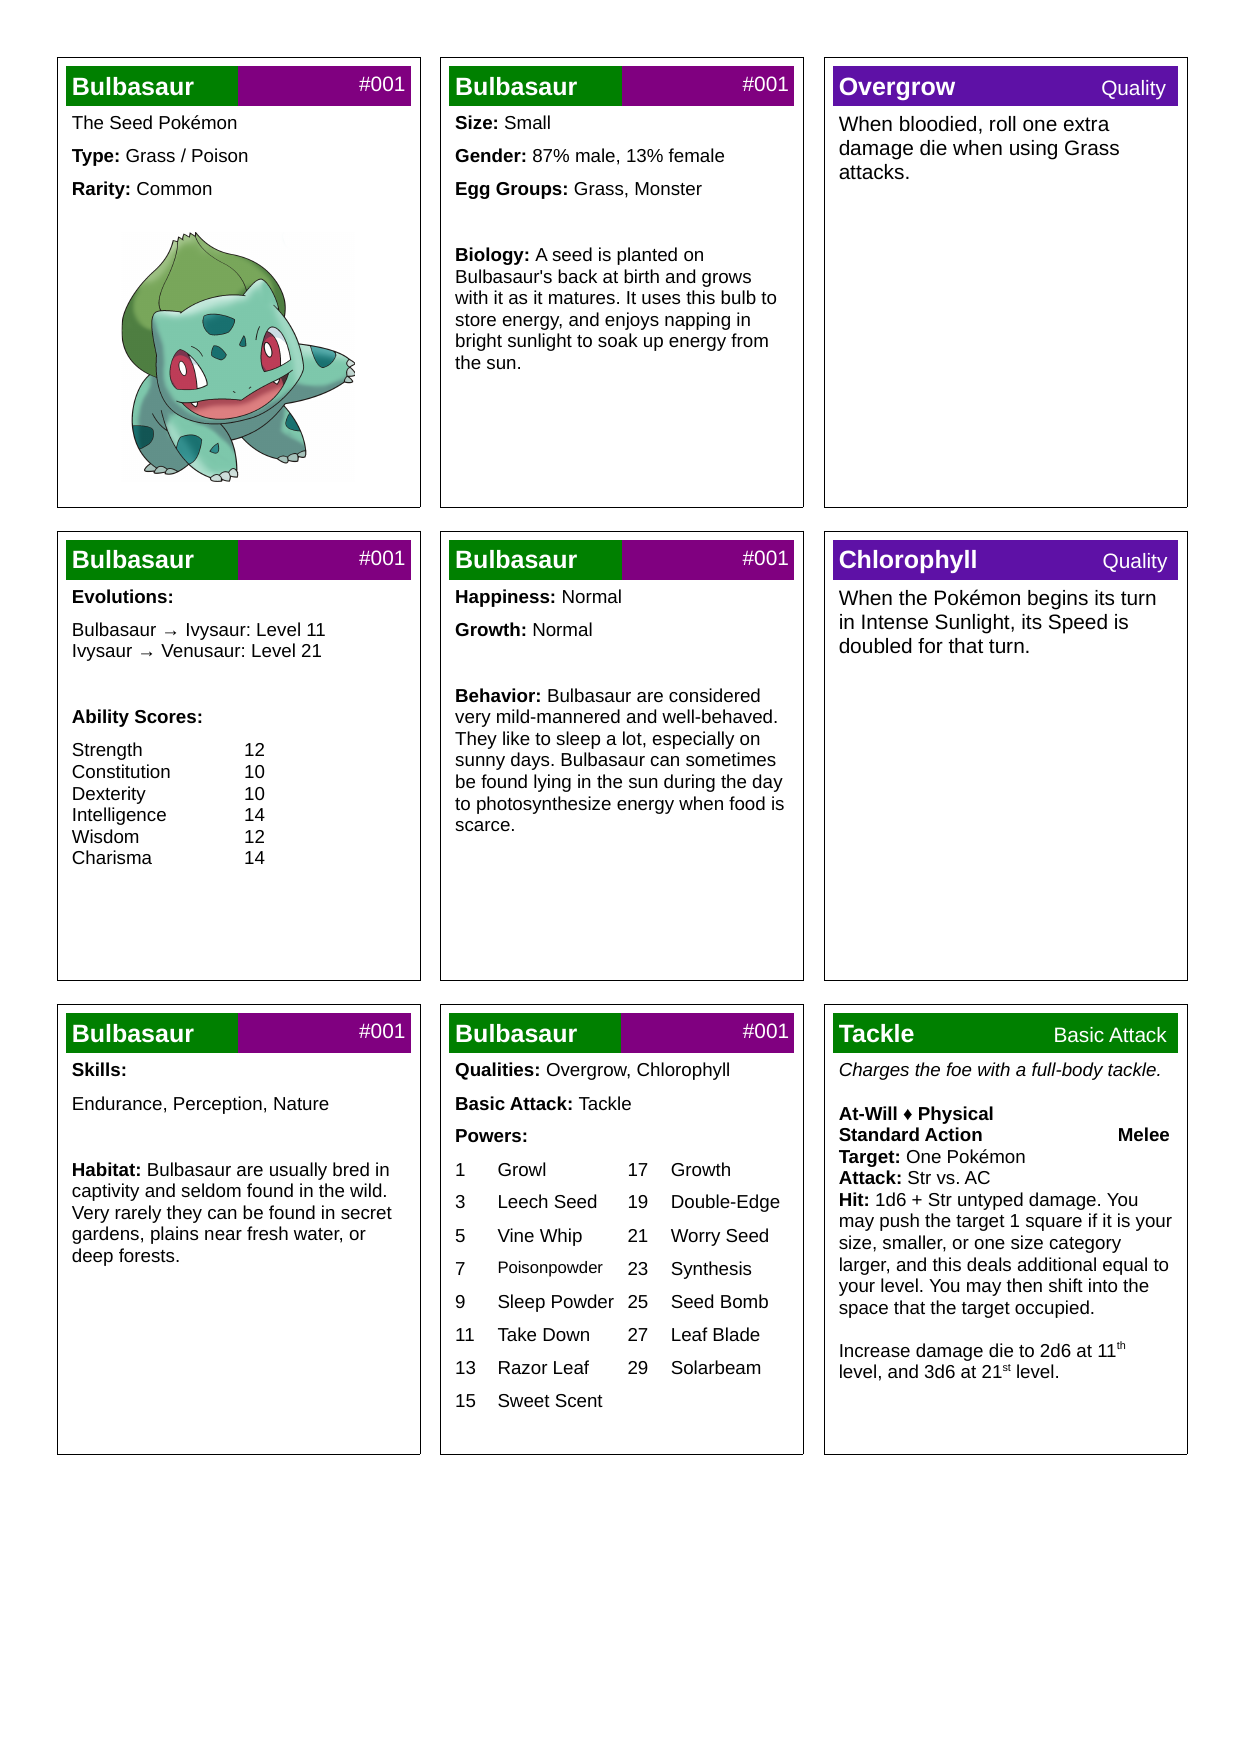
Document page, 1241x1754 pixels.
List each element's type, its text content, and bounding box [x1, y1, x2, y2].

table_cell 5 [449, 1219, 491, 1252]
table_header Bulbasaur [66, 1013, 238, 1053]
table_cell [66, 668, 411, 700]
table_header #001 [238, 66, 411, 106]
table_cell 9 [449, 1285, 491, 1318]
table_cell Behavior: Bulbasaur are considered very mild-mannered and well-behaved. They like to sleep a lot, especially on sunny days. Bulbasaur can sometimes be found lying in the sun during the day to photosynthesize energy when food is scarce. [449, 679, 794, 841]
picture [121, 232, 355, 482]
table_cell Razor Leaf [491, 1351, 621, 1384]
table_header Bulbasaur [66, 540, 238, 580]
table_cell [66, 1120, 411, 1153]
table_cell When bloodied, roll one extra damage die when using Grass attacks. [833, 106, 1178, 189]
table_header Bulbasaur [449, 540, 622, 580]
table_cell Take Down [491, 1318, 621, 1351]
table_cell Happiness: Normal [449, 580, 794, 613]
table_cell 27 [621, 1318, 665, 1351]
table_cell 15 [449, 1384, 491, 1417]
table_header #001 [621, 1013, 794, 1053]
table_header Tackle Basic Attack [833, 1013, 1178, 1053]
table_header Bulbasaur [449, 1013, 621, 1053]
table_cell Strength Constitution Dexterity Intelligence Wisdom Charisma [66, 734, 238, 874]
table_cell [449, 646, 794, 679]
table_cell Leech Seed [491, 1186, 621, 1219]
table_cell The Seed Pokémon [66, 106, 411, 139]
table_cell 17 [621, 1153, 665, 1186]
table_cell Powers: [449, 1120, 794, 1153]
table_cell Ability Scores: [66, 700, 411, 733]
table_cell Endurance, Perception, Nature [66, 1087, 411, 1119]
table_cell Egg Groups: Grass, Monster [449, 172, 794, 205]
table_cell Growth: Normal [449, 613, 794, 646]
table_cell Habitat: Bulbasaur are usually bred in captivity and seldom found in the wild. Very rarely they can be found in secret gardens, plains near fresh water, or deep forests. [66, 1153, 411, 1272]
table_cell 7 [449, 1252, 491, 1285]
table_cell Size: Small [449, 106, 794, 139]
table_cell Type: Grass / Poison [66, 139, 411, 172]
table_header #001 [622, 66, 794, 106]
table_header #001 [238, 540, 411, 580]
table_cell 19 [621, 1186, 665, 1219]
table_cell Seed Bomb [665, 1285, 794, 1318]
table_cell Evolutions: [66, 580, 411, 613]
table_cell Poisonpowder [491, 1252, 621, 1285]
table_cell 11 [449, 1318, 491, 1351]
table_header Overgrow Quality [833, 66, 1178, 106]
table_cell Bulbasaur → Ivysaur: Level 11 Ivysaur → Venusaur: Level 21 [66, 613, 411, 667]
table_cell Sweet Scent [491, 1384, 621, 1417]
table_cell Double-Edge [665, 1186, 794, 1219]
table_cell 1 [449, 1153, 491, 1186]
table_header Bulbasaur [66, 66, 238, 106]
table_cell Rarity: Common [66, 172, 411, 205]
table_cell 25 [621, 1285, 665, 1318]
table_cell Biology: A seed is planted on Bulbasaur's back at birth and grows with it as it matures. It uses this bulb to store energy, and enjoys napping in bright sunlight to soak up energy from the sun. [449, 238, 794, 379]
table_cell 29 [621, 1351, 665, 1384]
table_header Bulbasaur [449, 66, 622, 106]
table_cell 23 [621, 1252, 665, 1285]
table_cell Growl [491, 1153, 621, 1186]
table_cell 13 [449, 1351, 491, 1384]
table_cell Solarbeam [665, 1351, 794, 1384]
table_cell [449, 205, 794, 238]
table_cell [621, 1384, 665, 1417]
table_cell 12 10 10 14 12 14 [238, 734, 411, 874]
table_header #001 [238, 1013, 411, 1053]
table_cell When the Pokémon begins its turn in Intense Sunlight, its Speed is doubled for that turn. [833, 580, 1178, 663]
table_cell Synthesis [665, 1252, 794, 1285]
table_header Chlorophyll Quality [833, 540, 1178, 580]
table_cell Worry Seed [665, 1219, 794, 1252]
table_cell Charges the foe with a full-body tackle. At-Will ♦ Physical Standard Action Melee Target: One Pokémon Attack: Str vs. AC Hit: 1d6 + Str untyped damage. You may push the target 1 square if it is your size, smaller, or one size category larger, and this deals additional equal to your level. You may then shift into the space that the target occupied. Increase damage die to 2d6 at 11th level, and 3d6 at 21st level. [833, 1054, 1178, 1388]
table_cell Skills: [66, 1054, 411, 1087]
table_header #001 [622, 540, 794, 580]
table_cell Qualities: Overgrow, Chlorophyll [449, 1054, 794, 1087]
table_cell [665, 1384, 794, 1417]
table_cell 21 [621, 1219, 665, 1252]
table_cell Growth [665, 1153, 794, 1186]
table_cell 3 [449, 1186, 491, 1219]
table_cell Gender: 87% male, 13% female [449, 139, 794, 172]
table_cell Leaf Blade [665, 1318, 794, 1351]
table_cell Vine Whip [491, 1219, 621, 1252]
table_cell Basic Attack: Tackle [449, 1087, 794, 1119]
table_cell Sleep Powder [491, 1285, 621, 1318]
